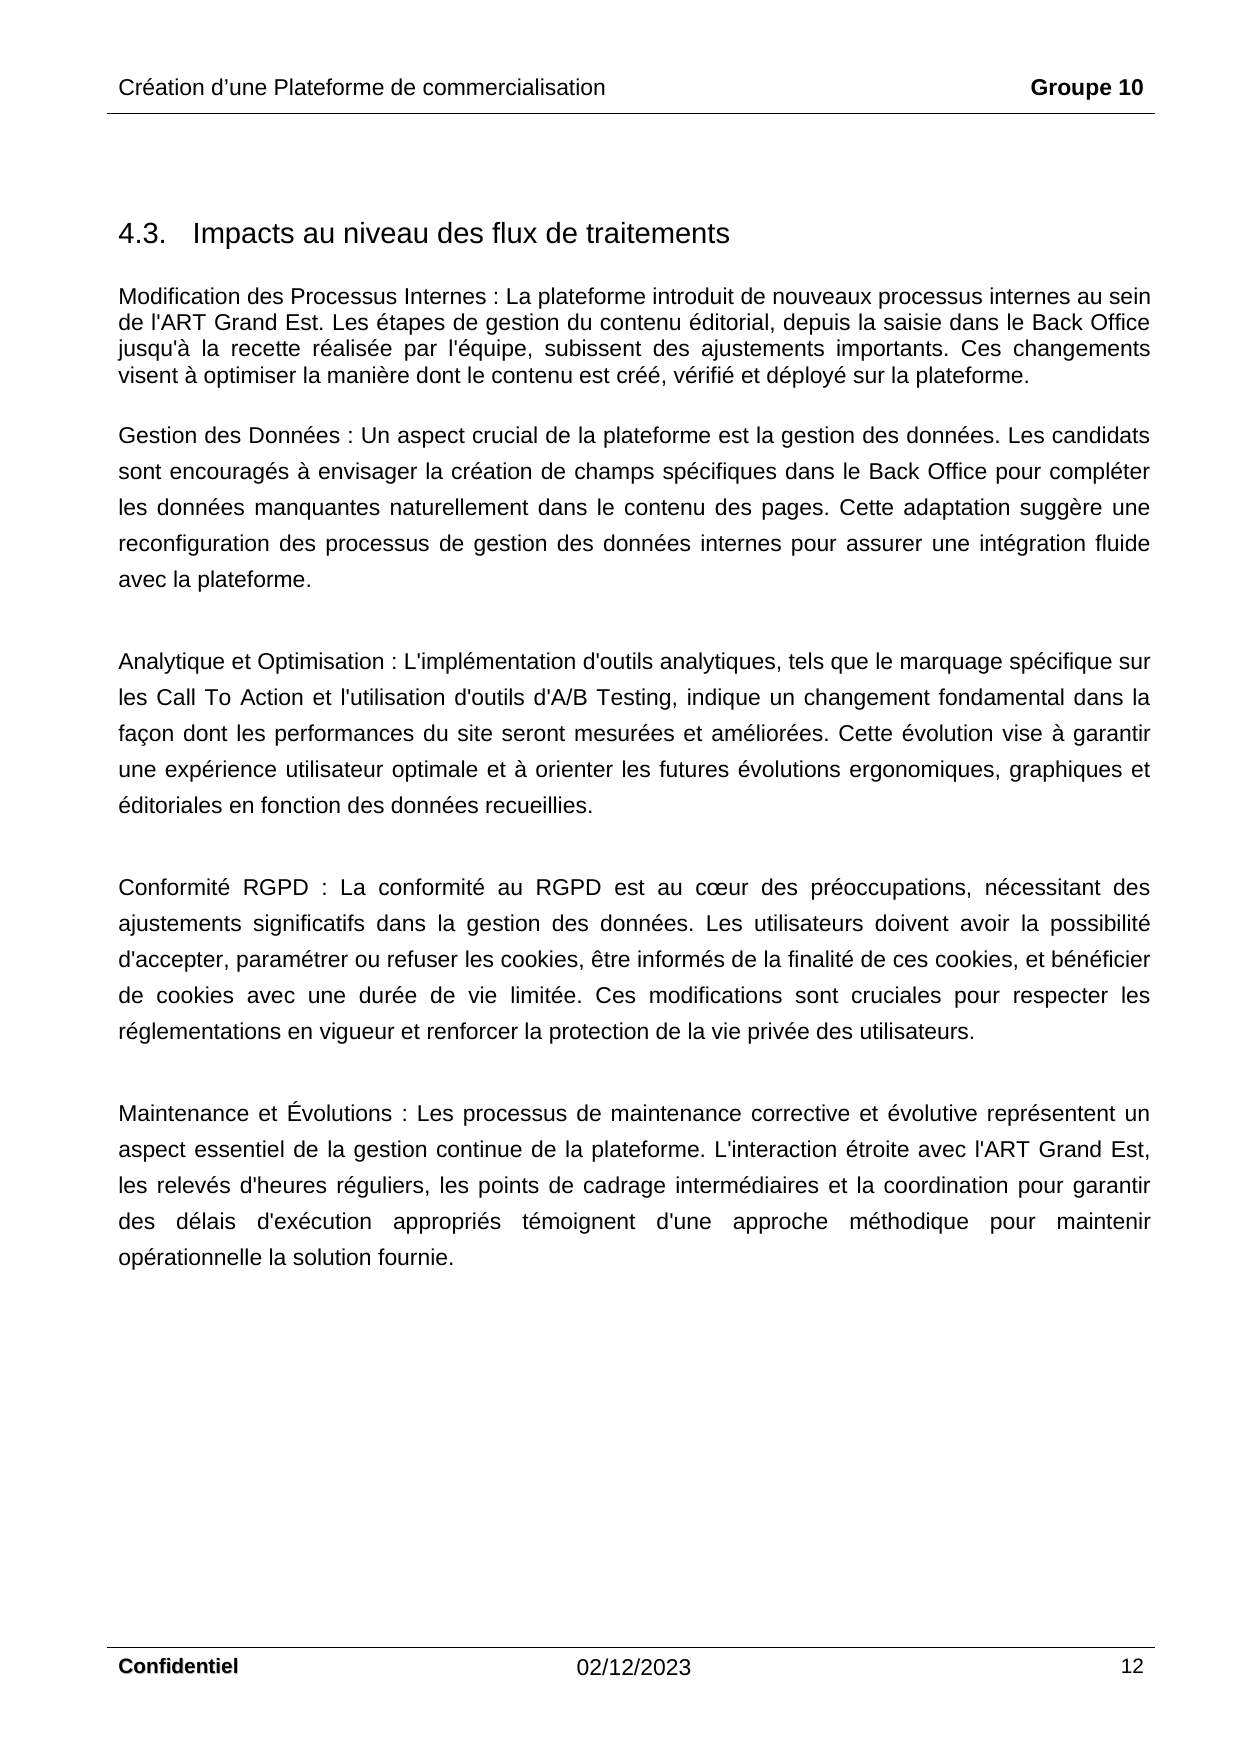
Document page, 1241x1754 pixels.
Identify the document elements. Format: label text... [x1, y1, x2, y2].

text Gestion des Données : Un aspect crucial de la plateforme est la gestion des données. Les candidats sont encouragés à envisager la création de champs spécifiques dans le Back Office pour compléter les données manquantes naturellement dans le contenu des pages. Cette adaptation suggère une reconfiguration des processus de gestion des données internes pour assurer une intégration fluide avec la plateforme. [118, 422, 1152, 592]
text Modification des Processus Internes : La plateforme introduit de nouveaux processus internes au sein de l'ART Grand Est. Les étapes de gestion du contenu éditorial, depuis la saisie dans le Back Office jusqu'à la recette réalisée par l'équipe, subissent des ajustements importants. Ces changements visent à optimiser la manière dont le contenu est créé, vérifié et déployé sur la plateforme. [118, 283, 1152, 388]
text Conformité RGPD : La conformité au RGPD est au cœur des préoccupations, nécessitant des ajustements significatifs dans la gestion des données. Les utilisateurs doivent avoir la possibilité d'accepter, paramétrer ou refuser les cookies, être informés de la finalité de ces cookies, et bénéficier de cookies avec une durée de vie limitée. Ces modifications sont cruciales pour respecter les réglementations en vigueur et renforcer la protection de la vie privée des utilisateurs. [118, 874, 1152, 1044]
text Maintenance et Évolutions : Les processus de maintenance corrective et évolutive représentent un aspect essentiel de la gestion continue de la plateforme. L'interaction étroite avec l'ART Grand Est, les relevés d'heures réguliers, les points de cadrage intermédiaires et la coordination pour garantir des délais d'exécution appropriés témoignent d'une approche méthodique pour maintenir opérationnelle la solution fournie. [118, 1100, 1152, 1271]
text Analytique et Optimisation : L'implémentation d'outils analytiques, tels que le marquage spécifique sur les Call To Action et l'utilisation d'outils d'A/B Testing, indique un changement fondamental dans la façon dont les performances du site seront mesurées et améliorées. Cette évolution vise à garantir une expérience utilisateur optimale et à orienter les futures évolutions ergonomiques, graphiques et éditoriales en fonction des données recueillies. [118, 648, 1152, 818]
subtitle Impacts au niveau des flux de traitements [118, 216, 1152, 250]
